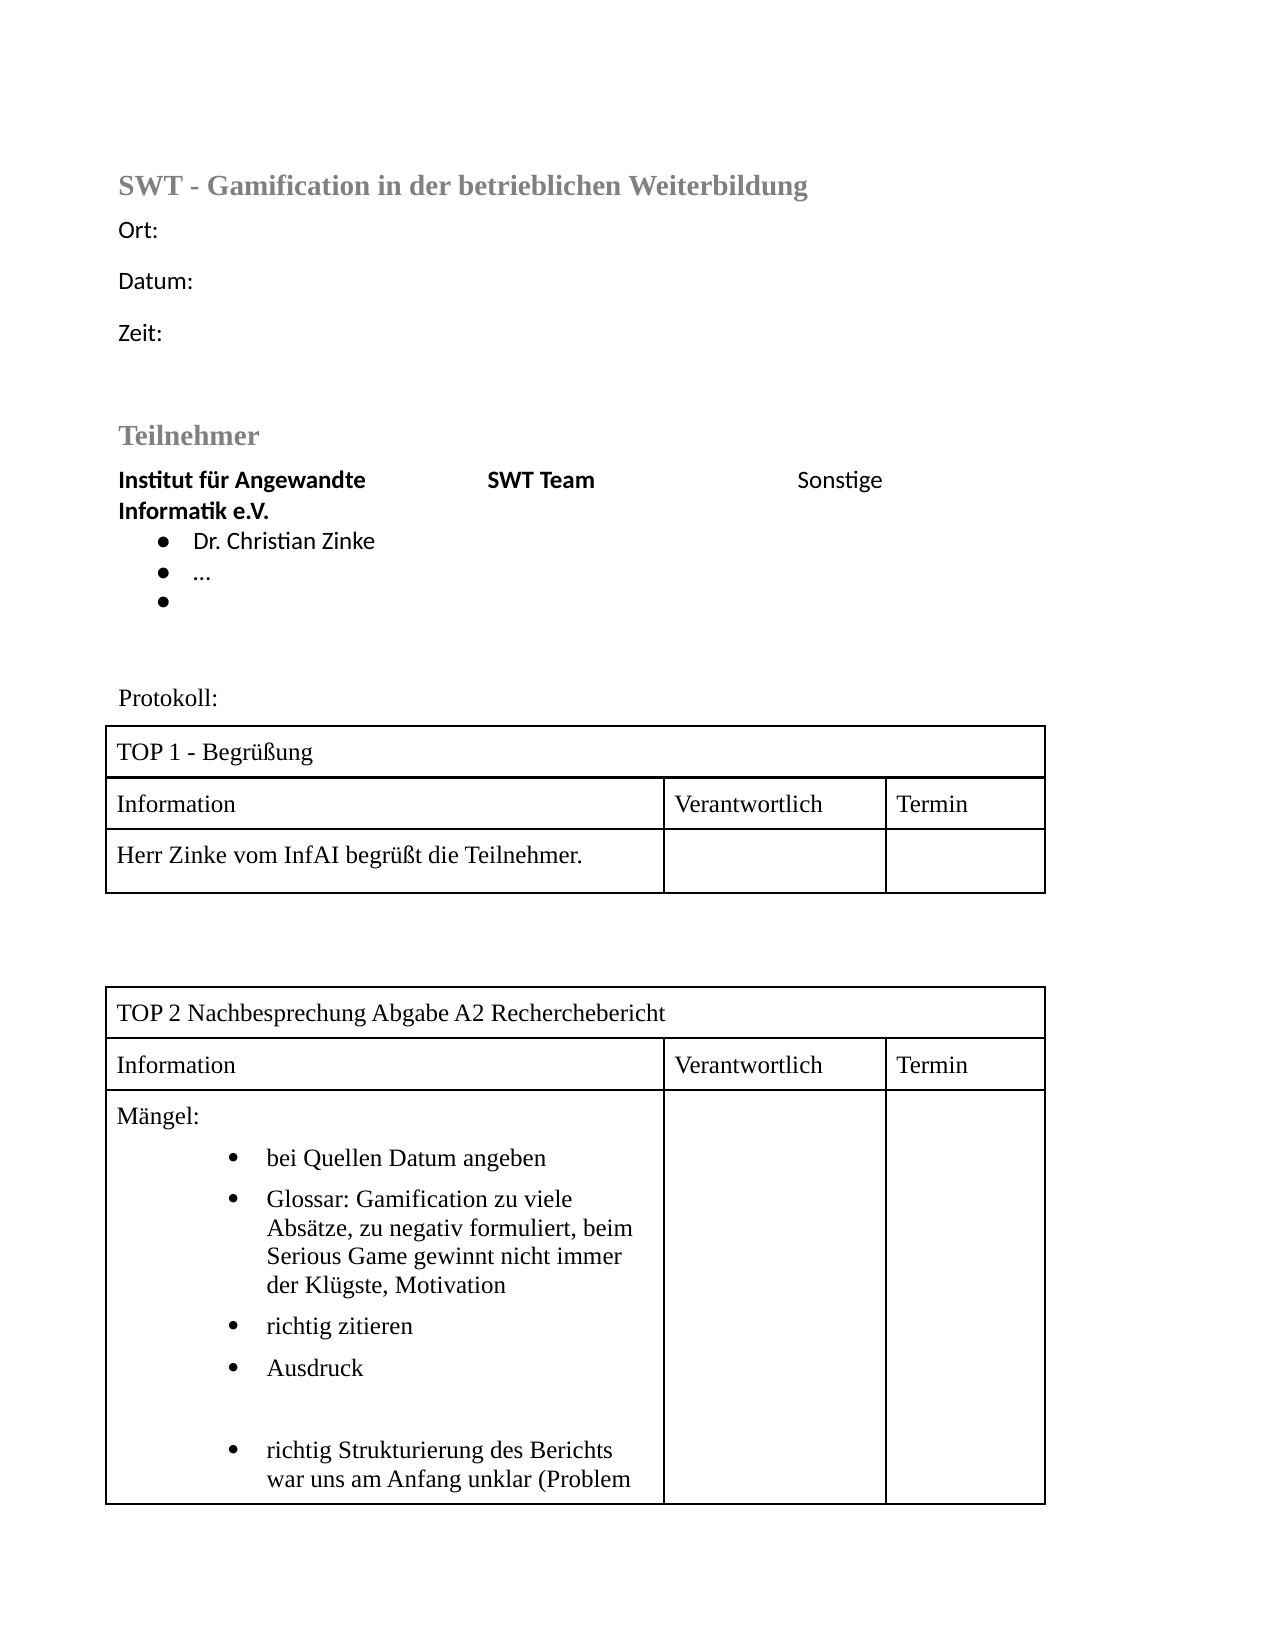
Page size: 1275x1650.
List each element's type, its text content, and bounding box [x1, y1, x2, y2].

text Protokoll: [118, 683, 1157, 712]
table_cell Termin [887, 1039, 1044, 1089]
text Datum: [118, 266, 1157, 296]
table_cell Verantwortlich [665, 1039, 885, 1089]
table_cell [665, 1091, 885, 1503]
table_cell [887, 830, 1044, 892]
table_cell Herr Zinke vom InfAI begrüßt die Teilnehmer. [107, 830, 663, 892]
table_header TOP 1 - Begrüßung [107, 727, 1044, 776]
table_cell [887, 1091, 1044, 1503]
table_header Sonstige [786, 464, 1051, 633]
table_header SWT Team [476, 464, 786, 633]
table_header TOP 2 Nachbesprechung Abgabe A2 Recherchebericht [107, 988, 1044, 1037]
table_cell Information [107, 1039, 663, 1089]
table_cell Verantwortlich [665, 779, 885, 828]
table_cell Termin [887, 779, 1044, 828]
text SWT - Gamification in der betrieblichen Weiterbildung [118, 168, 1157, 202]
table_cell Information [107, 779, 663, 828]
table_header Institut für Angewandte Informatik e.V. Dr. Christian Zinke … [107, 464, 476, 633]
text Ort: [118, 214, 1157, 245]
table_cell Mängel: bei Quellen Datum angeben Glossar: Gamification zu viele Absätze, zu negativ formuliert, beim Serious Game gewinnt nicht immer der Klügste, Motivation richtig zitieren Ausdruck richtig Strukturierung des Berichts war uns am Anfang unklar (Problem [107, 1091, 663, 1503]
table_cell [665, 830, 885, 892]
text Teilnehmer [118, 418, 1157, 452]
text Zeit: [118, 317, 1157, 347]
